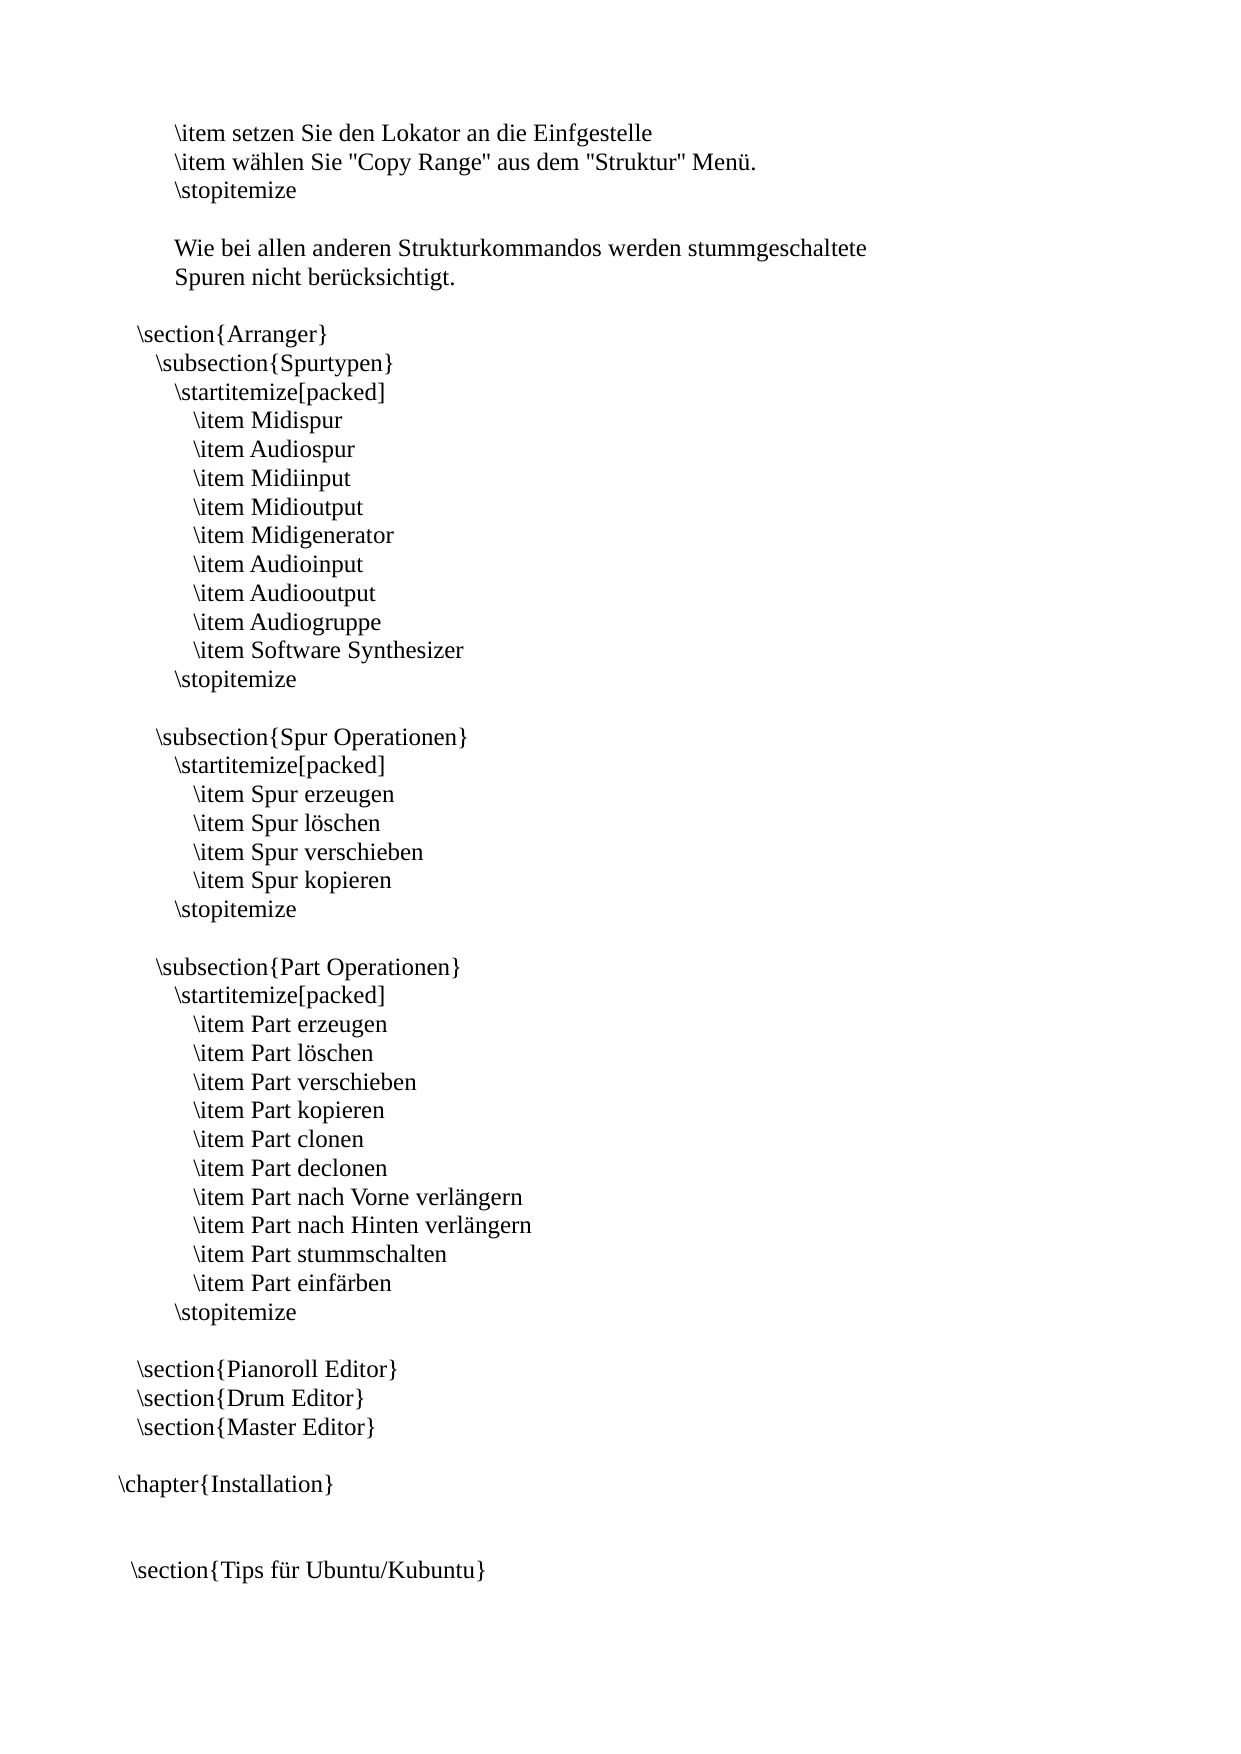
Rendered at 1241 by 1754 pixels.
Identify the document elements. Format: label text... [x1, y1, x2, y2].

text \stopitemize [118, 176, 1122, 204]
text \subsection{Spur Operationen} [118, 722, 1122, 751]
text \startitemize[packed] [118, 377, 1122, 406]
text \stopitemize [118, 894, 1122, 923]
text Wie bei allen anderen Strukturkommandos werden stummgeschaltete [118, 233, 1122, 262]
text \subsection{Part Operationen} [118, 952, 1122, 981]
text \item Part löschen [118, 1038, 1122, 1067]
text \item Part kopieren [118, 1096, 1122, 1124]
text \stopitemize [118, 664, 1122, 693]
text \section{Master Editor} [118, 1412, 1122, 1441]
text \item Spur kopieren [118, 866, 1122, 894]
text \item Part nach Hinten verlängern [118, 1211, 1122, 1239]
text \item Audioinput [118, 549, 1122, 578]
text \item Audiooutput [118, 578, 1122, 607]
text \item Spur löschen [118, 808, 1122, 837]
text \section{Tips für Ubuntu/Kubuntu} [118, 1556, 1122, 1584]
text \item setzen Sie den Lokator an die Einfgestelle [118, 118, 1122, 147]
text \item Audiogruppe [118, 607, 1122, 636]
text \startitemize[packed] [118, 751, 1122, 779]
text \item Spur verschieben [118, 837, 1122, 866]
text \item Part clonen [118, 1124, 1122, 1153]
text \startitemize[packed] [118, 981, 1122, 1009]
text \item Midiinput [118, 463, 1122, 492]
text \item Part nach Vorne verlängern [118, 1182, 1122, 1211]
text \item Software Synthesizer [118, 636, 1122, 664]
text \item Part verschieben [118, 1067, 1122, 1096]
text \item Part erzeugen [118, 1009, 1122, 1038]
text \chapter{Installation} [118, 1469, 1122, 1498]
text \item Audiospur [118, 434, 1122, 463]
text \section{Pianoroll Editor} [118, 1354, 1122, 1383]
text \item Spur erzeugen [118, 779, 1122, 808]
text \subsection{Spurtypen} [118, 348, 1122, 377]
text \item Part stummschalten [118, 1239, 1122, 1268]
text \item Midioutput [118, 492, 1122, 521]
text Spuren nicht berücksichtigt. [118, 262, 1122, 291]
text \section{Arranger} [118, 319, 1122, 348]
text \item wählen Sie ''Copy Range'' aus dem ''Struktur'' Menü. [118, 147, 1122, 176]
text \item Midispur [118, 406, 1122, 434]
text \item Midigenerator [118, 521, 1122, 549]
text \item Part declonen [118, 1153, 1122, 1182]
text \item Part einfärben [118, 1268, 1122, 1297]
text \section{Drum Editor} [118, 1383, 1122, 1412]
text \stopitemize [118, 1297, 1122, 1326]
